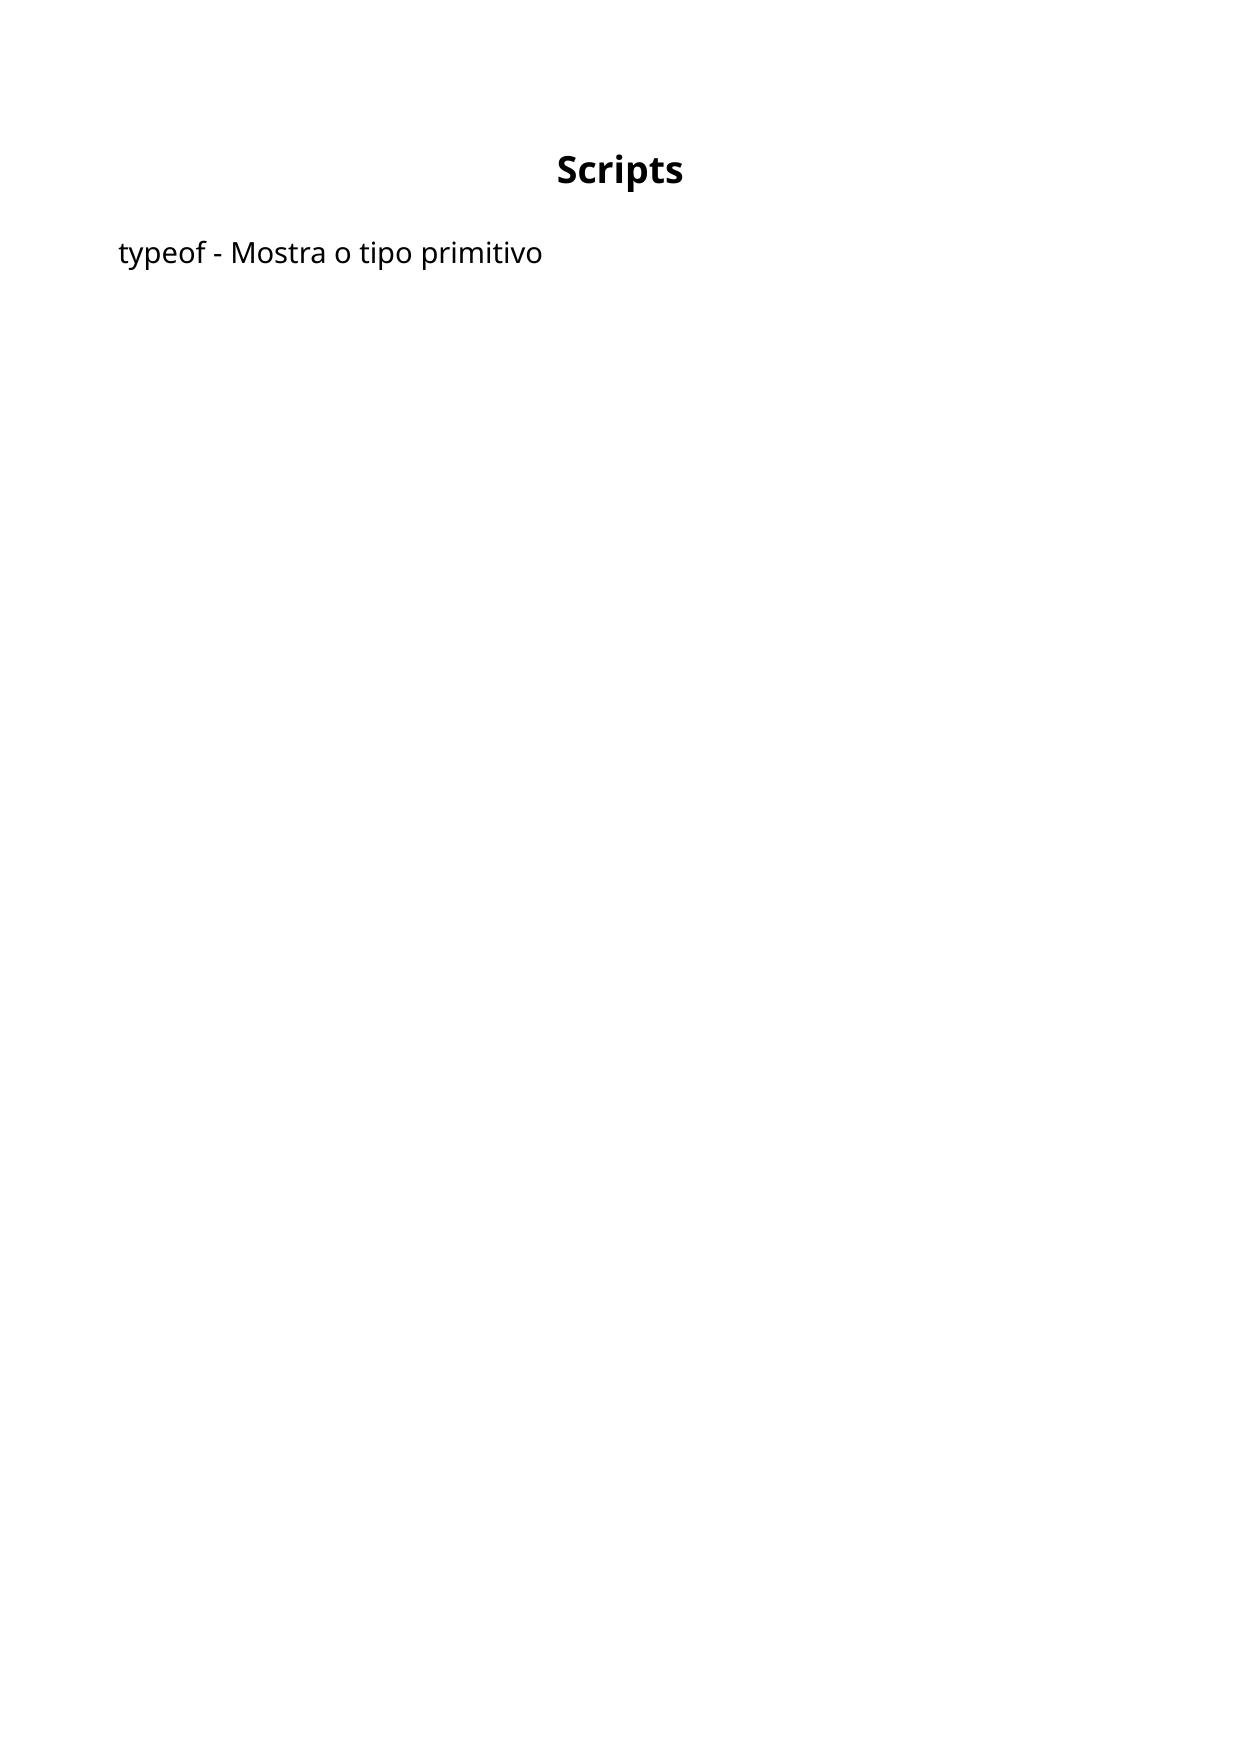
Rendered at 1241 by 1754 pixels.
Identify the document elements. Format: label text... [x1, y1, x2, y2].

text typeof - Mostra o tipo primitivo [118, 232, 1122, 272]
subtitle Scripts [118, 143, 1122, 194]
